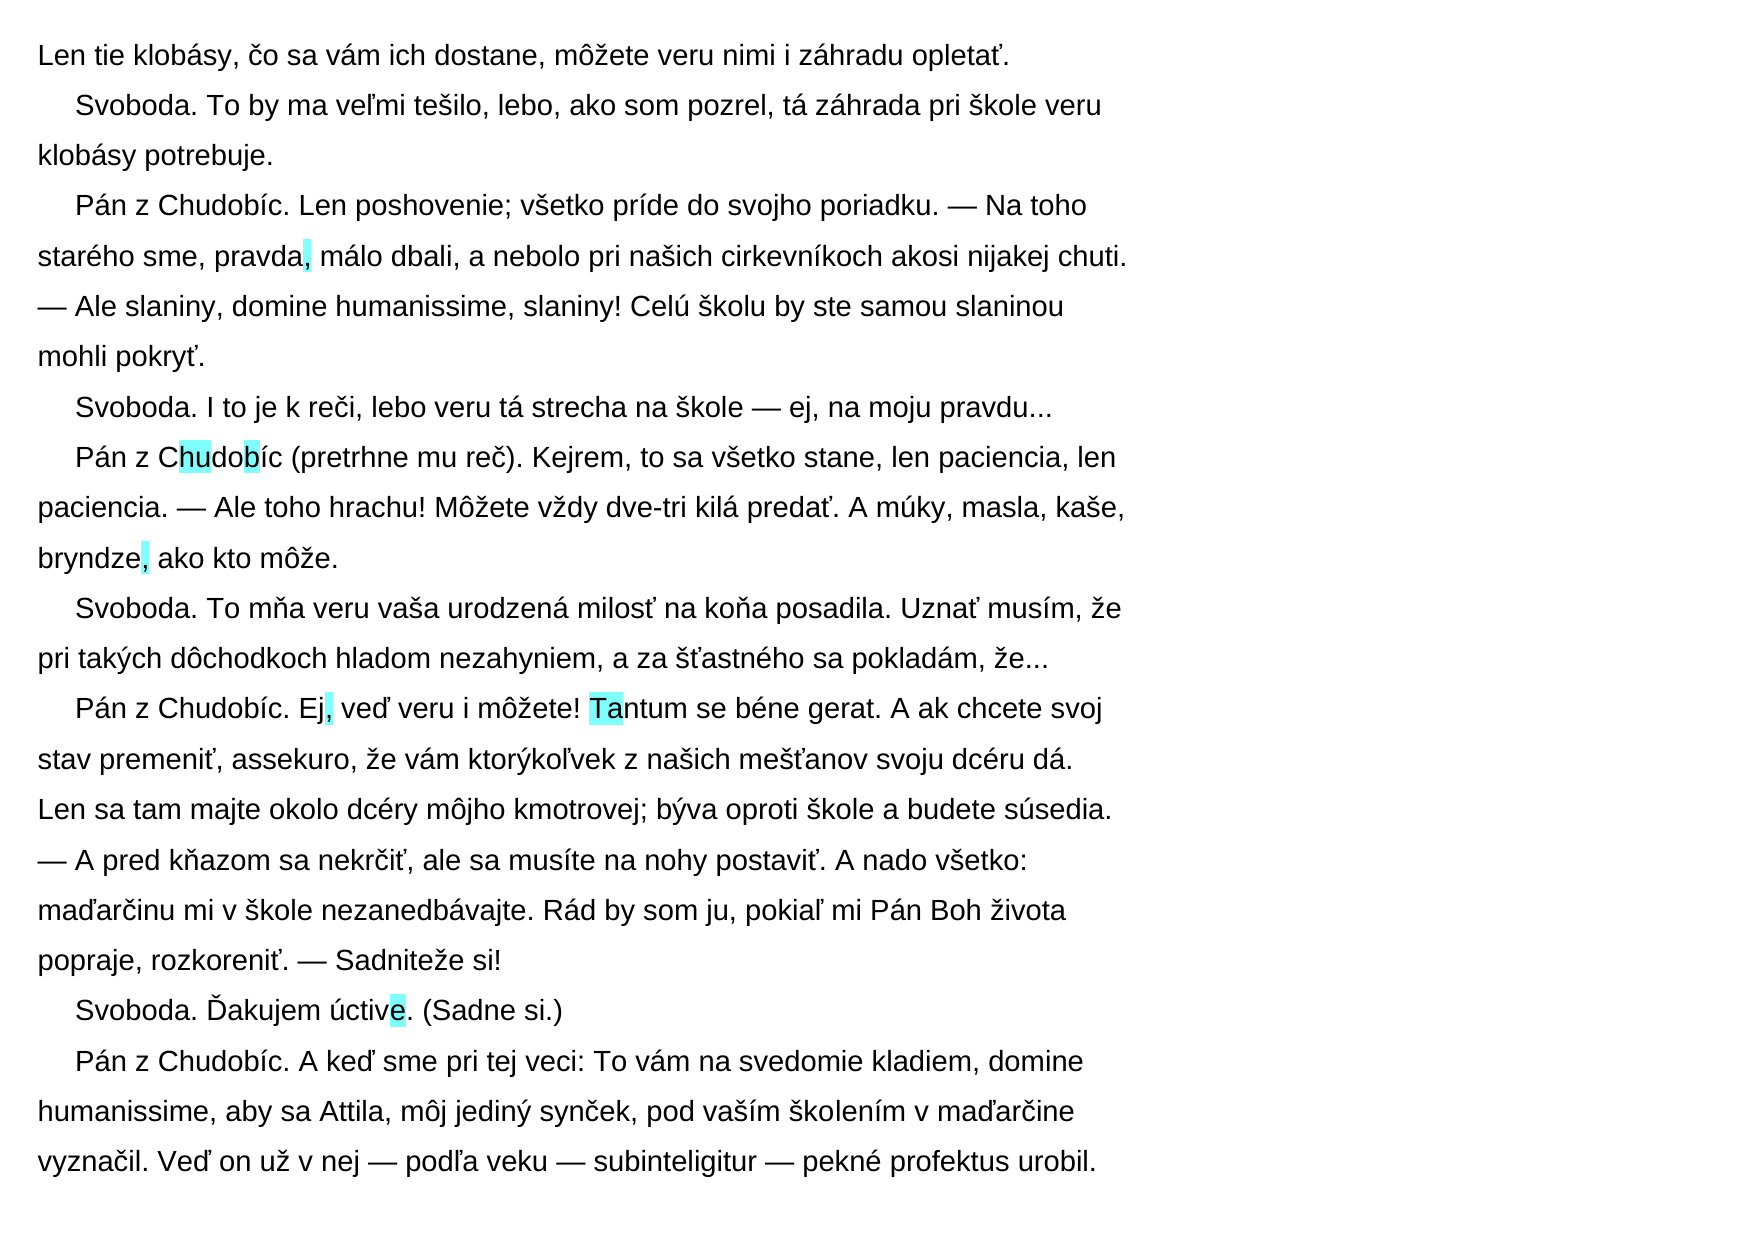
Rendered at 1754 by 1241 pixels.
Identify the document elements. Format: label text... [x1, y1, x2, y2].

text Svoboda. I to je k reči, lebo veru tá strecha na škole — ej, na moju pravdu... [37, 390, 1130, 423]
text Pán z Chudobíc. Len poshovenie; všetko príde do svojho poriadku. — Na toho starého sme, pravda, málo dbali, a nebolo pri našich cirkevníkoch akosi nijakej chuti. — Ale slaniny, domine humanissime, slaniny! Celú školu by ste samou slaninou mohli pokryť. [37, 188, 1130, 373]
text Svoboda. To by ma veľmi tešilo, lebo, ako som pozrel, tá záhrada pri škole veru klobásy potrebuje. [37, 88, 1130, 172]
text Svoboda. Ďakujem úctive. (Sadne si.) [37, 993, 1130, 1027]
text Pán z Chudobíc. A keď sme pri tej veci: To vám na svedomie kladiem, domine humanissime, aby sa Attila, môj jediný synček, pod vaším ško­lením v maďarčine vyznačil. Veď on už v nej — podľa veku — subinteligitur — pekné profektus urobil. [37, 1044, 1130, 1178]
text Pán z Chudobíc. Ej, veď veru i môžete! Tantum se béne gerat. A ak chcete svoj stav pre­meniť, assekuro, že vám ktorýkoľvek z našich mešťanov svoju dcéru dá. Len sa tam majte okolo dcéry môjho kmotrovej; býva oproti škole a budete súsedia. — A pred kňazom sa nekrčiť, ale sa musíte na nohy postaviť. A nado všetko: maďarčinu mi v škole nezanedbávajte. Rád by som ju, pokiaľ mi Pán Boh života popraje, rozkoreniť. — Sadniteže si! [37, 692, 1130, 977]
text Pán z Chudobíc (pretrhne mu reč). Kejrem, to sa všetko stane, len paciencia, len paciencia. — Ale toho hrachu! Môžete vždy dve-tri kilá predať. A múky, masla, kaše, bryndze, ako kto môže. [37, 440, 1130, 574]
text Len tie klobásy, čo sa vám ich dostane, môžete veru nimi i záhradu opletať. [37, 37, 1130, 71]
text Svoboda. To mňa veru vaša urodzená milosť na koňa posadila. Uznať musím, že pri takých dôchodkoch hladom nezahyniem, a za šťastného sa pokladám, že... [37, 591, 1130, 675]
